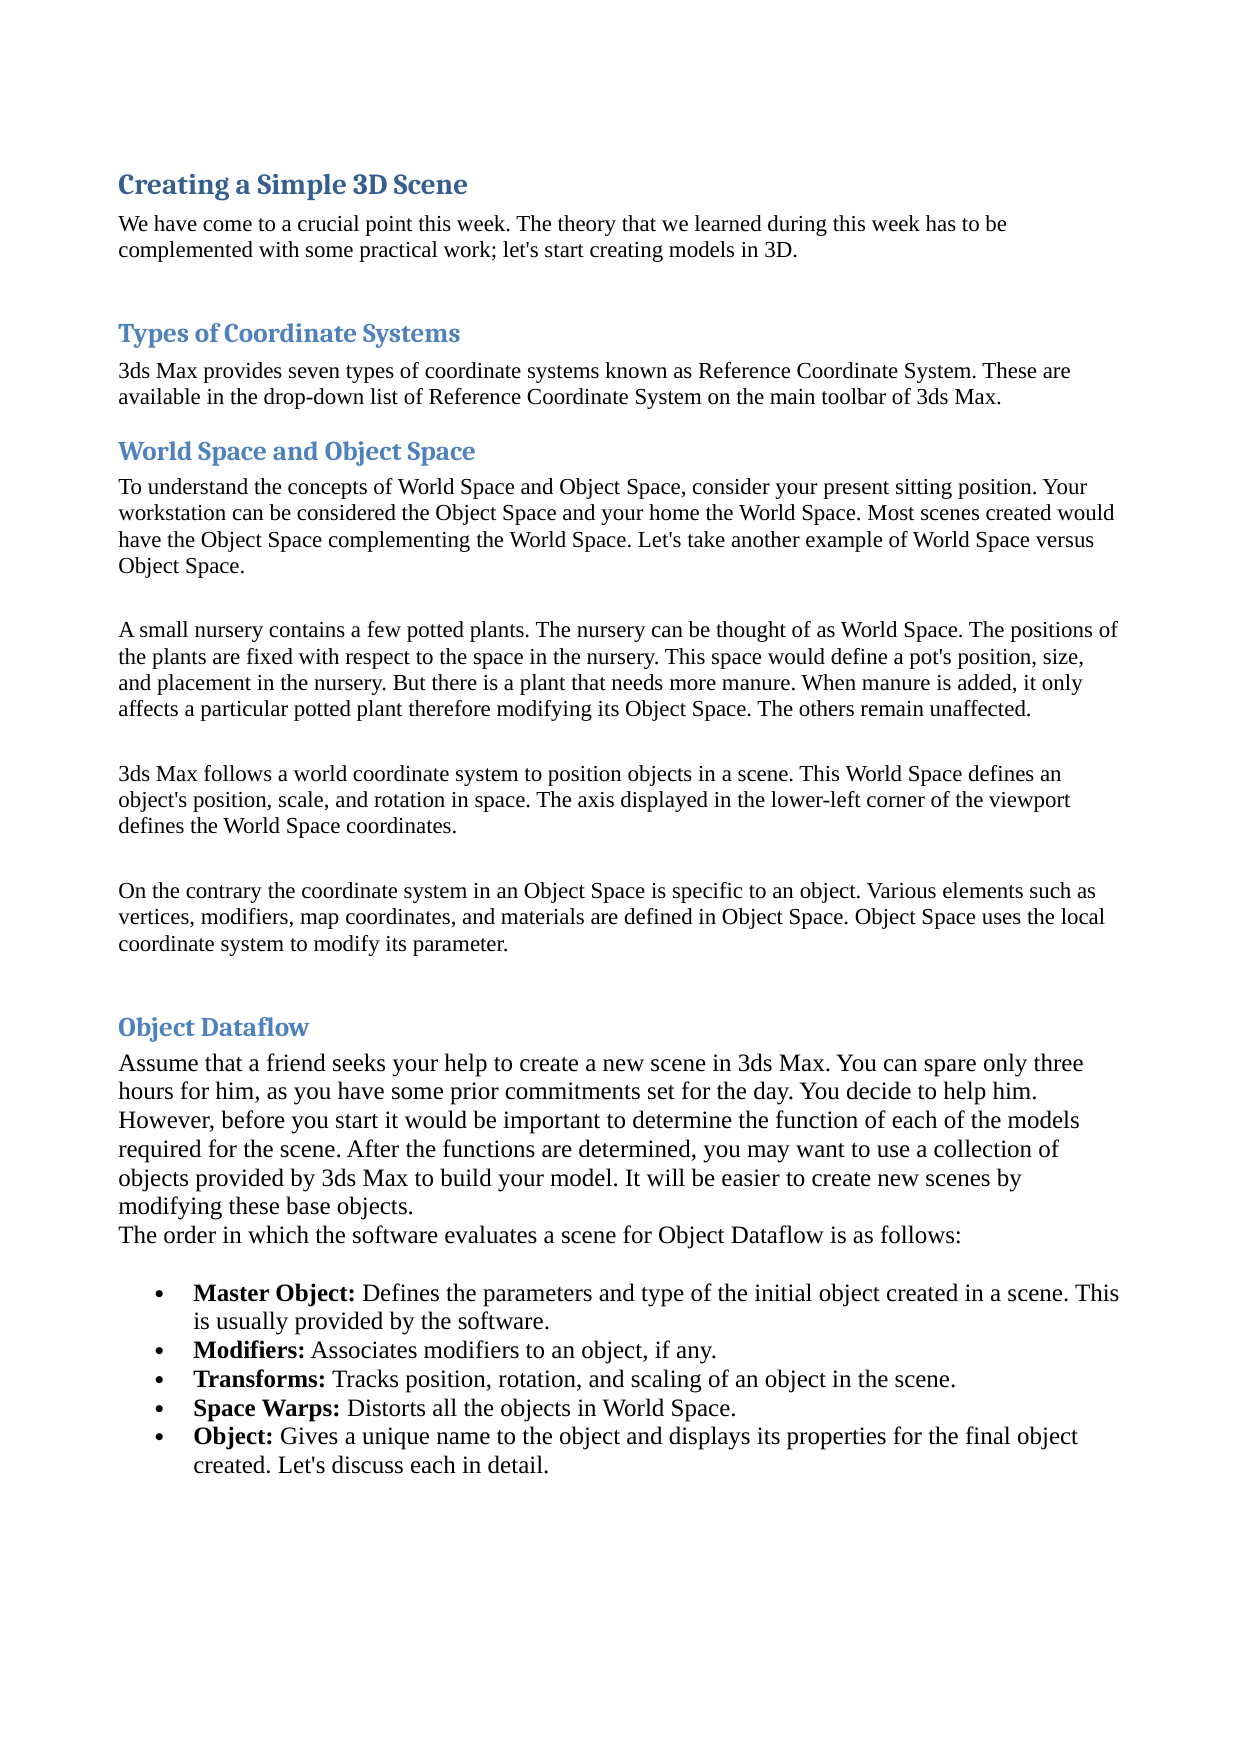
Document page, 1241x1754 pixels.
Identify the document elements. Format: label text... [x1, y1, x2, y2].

text 3ds Max provides seven types of coordinate systems known as Reference Coordinate System. These are available in the drop-down list of Reference Coordinate System on the main toolbar of 3ds Max. World Space and Object Space [118, 357, 1122, 467]
text We have come to a crucial point this week. The theory that we learned during this week has to be complemented with some practical work; let's start creating models in 3D. [118, 209, 1122, 262]
list Object: Gives a unique name to the object and displays its properties for the final object created. Let's discuss each in detail. [156, 1421, 1122, 1479]
list Transforms: Tracks position, rotation, and scaling of an object in the scene. [156, 1364, 1122, 1393]
text On the contrary the coordinate system in an Object Space is specific to an object. Various elements such as vertices, modifiers, map coordinates, and materials are defined in Object Space. Object Space uses the local coordinate system to modify its parameter. [118, 877, 1122, 956]
subtitle Types of Coordinate Systems [118, 318, 1122, 349]
subtitle Creating a Simple 3D Scene [118, 168, 1122, 202]
subtitle Object Dataflow [118, 1012, 1122, 1043]
text To understand the concepts of World Space and Object Space, consider your present sitting position. Your workstation can be considered the Object Space and your home the World Space. Most scenes created would have the Object Space complementing the World Space. Let's take another example of World Space versus Object Space. [118, 473, 1122, 578]
text 3ds Max follows a world coordinate system to position objects in a scene. This World Space defines an object's position, scale, and rotation in space. The axis displayed in the lower-left corner of the viewport defines the World Space coordinates. [118, 760, 1122, 839]
list Space Warps: Distorts all the objects in World Space. [156, 1393, 1122, 1421]
text A small nursery contains a few potted plants. The nursery can be thought of as World Space. The positions of the plants are fixed with respect to the space in the nursery. This space would define a pot's position, size, and placement in the nursery. But there is a plant that needs more manure. When manure is added, it only affects a particular potted plant therefore modifying its Object Space. The others remain unaffected. [118, 616, 1122, 722]
list Master Object: Defines the parameters and type of the initial object created in a scene. This is usually provided by the software. [156, 1278, 1122, 1335]
list Modifiers: Associates modifiers to an object, if any. [156, 1335, 1122, 1364]
text The order in which the software evaluates a scene for Object Dataflow is as follows: [118, 1220, 1122, 1249]
text Assume that a friend seeks your help to create a new scene in 3ds Max. You can spare only three hours for him, as you have some prior commitments set for the day. You decide to help him. However, before you start it would be important to determine the function of each of the models required for the scene. After the functions are determined, you may want to use a collection of objects provided by 3ds Max to build your model. It will be easier to create new scenes by modifying these base objects. [118, 1048, 1122, 1220]
